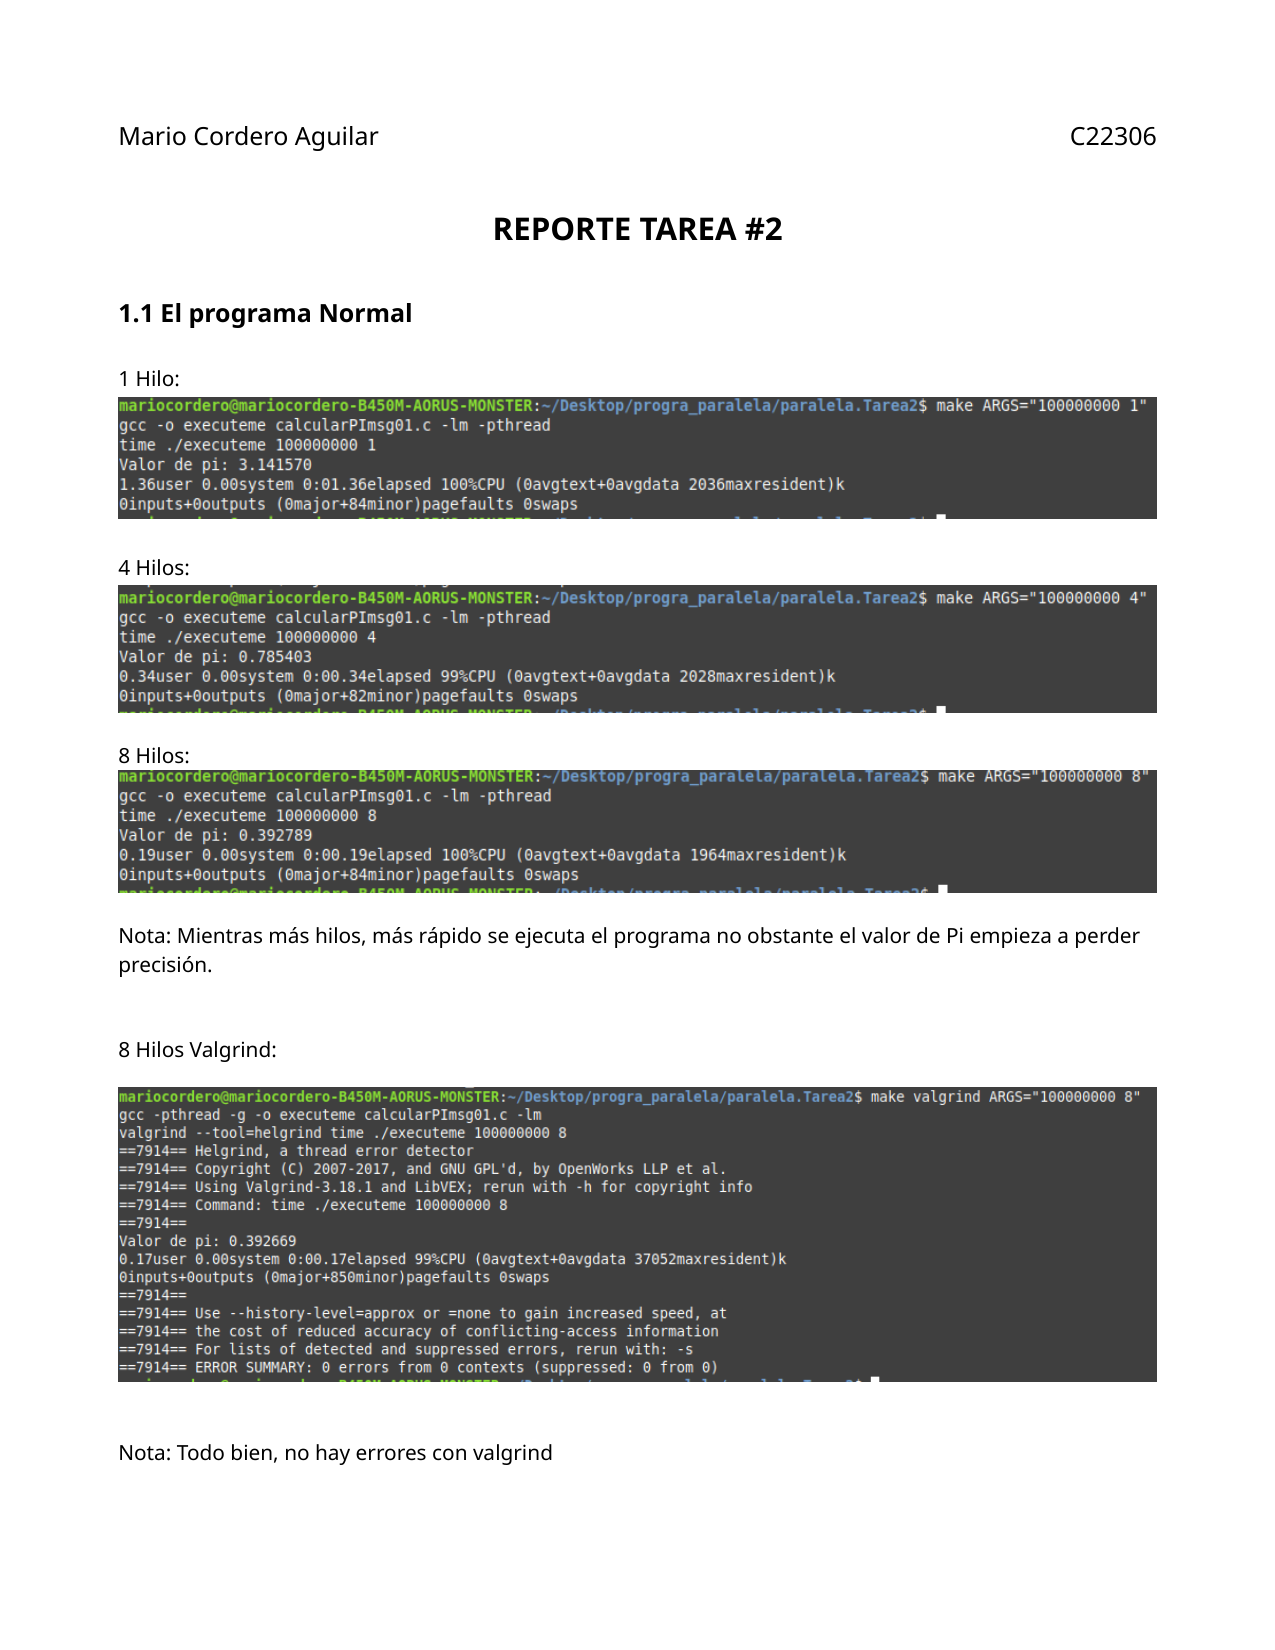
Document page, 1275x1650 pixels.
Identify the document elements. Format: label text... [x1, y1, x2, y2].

title REPORTE TAREA #2 [118, 207, 1157, 249]
picture [118, 397, 1157, 519]
picture [118, 770, 1157, 893]
text Nota: Mientras más hilos, más rápido se ejecuta el programa no obstante el valor de Pi empieza a perder precisión. [118, 921, 1157, 978]
picture [118, 585, 1157, 713]
text 8 Hilos Valgrind: [118, 1035, 1157, 1063]
text 4 Hilos: [118, 553, 1157, 581]
text 1 Hilo: [118, 364, 1157, 392]
text Nota: Todo bien, no hay errores con valgrind [118, 1438, 1157, 1467]
picture [118, 1087, 1157, 1382]
text 8 Hilos: [118, 741, 1157, 770]
text 1.1 El programa Normal [118, 296, 1157, 330]
